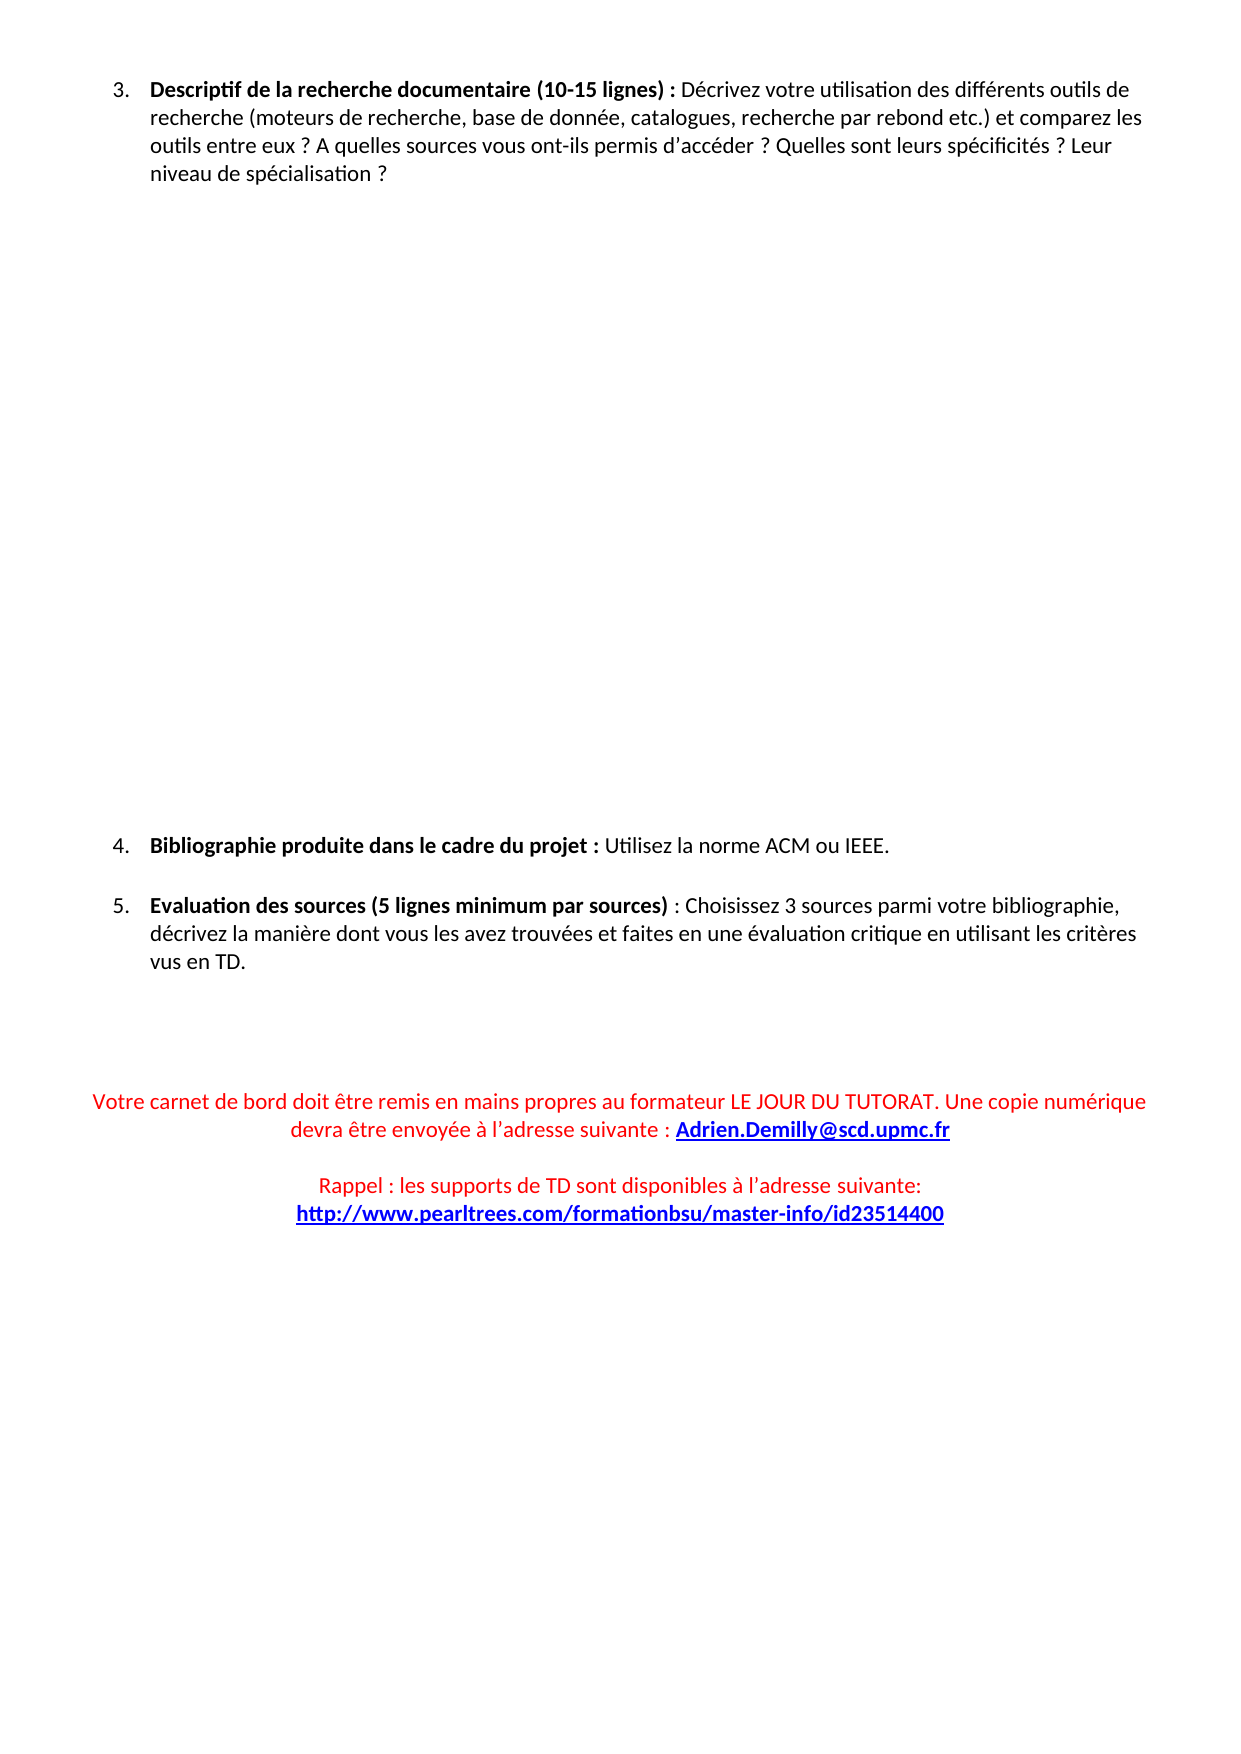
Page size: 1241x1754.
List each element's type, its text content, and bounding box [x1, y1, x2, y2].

list Descriptif de la recherche documentaire (10-15 lignes) : Décrivez votre utilisation des différents outils de recherche (moteurs de recherche, base de donnée, catalogues, recherche par rebond etc.) et comparez les outils entre eux ? A quelles sources vous ont-ils permis d’accéder ? Quelles sont leurs spécificités ? Leur niveau de spécialisation ? [112, 75, 1165, 187]
list Evaluation des sources (5 lignes minimum par sources) : Choisissez 3 sources parmi votre bibliographie, décrivez la manière dont vous les avez trouvées et faites en une évaluation critique en utilisant les critères vus en TD. [112, 891, 1165, 975]
text Votre carnet de bord doit être remis en mains propres au formateur LE JOUR DU TUTORAT. Une copie numérique devra être envoyée à l’adresse suivante : Adrien.Demilly@scd.upmc.fr [75, 1087, 1165, 1143]
list Bibliographie produite dans le cadre du projet : Utilisez la norme ACM ou IEEE. [112, 831, 1165, 859]
text http://www.pearltrees.com/formationbsu/master-info/id23514400 [75, 1199, 1165, 1227]
text Rappel : les supports de TD sont disponibles à l’adresse suivante: [75, 1171, 1165, 1199]
